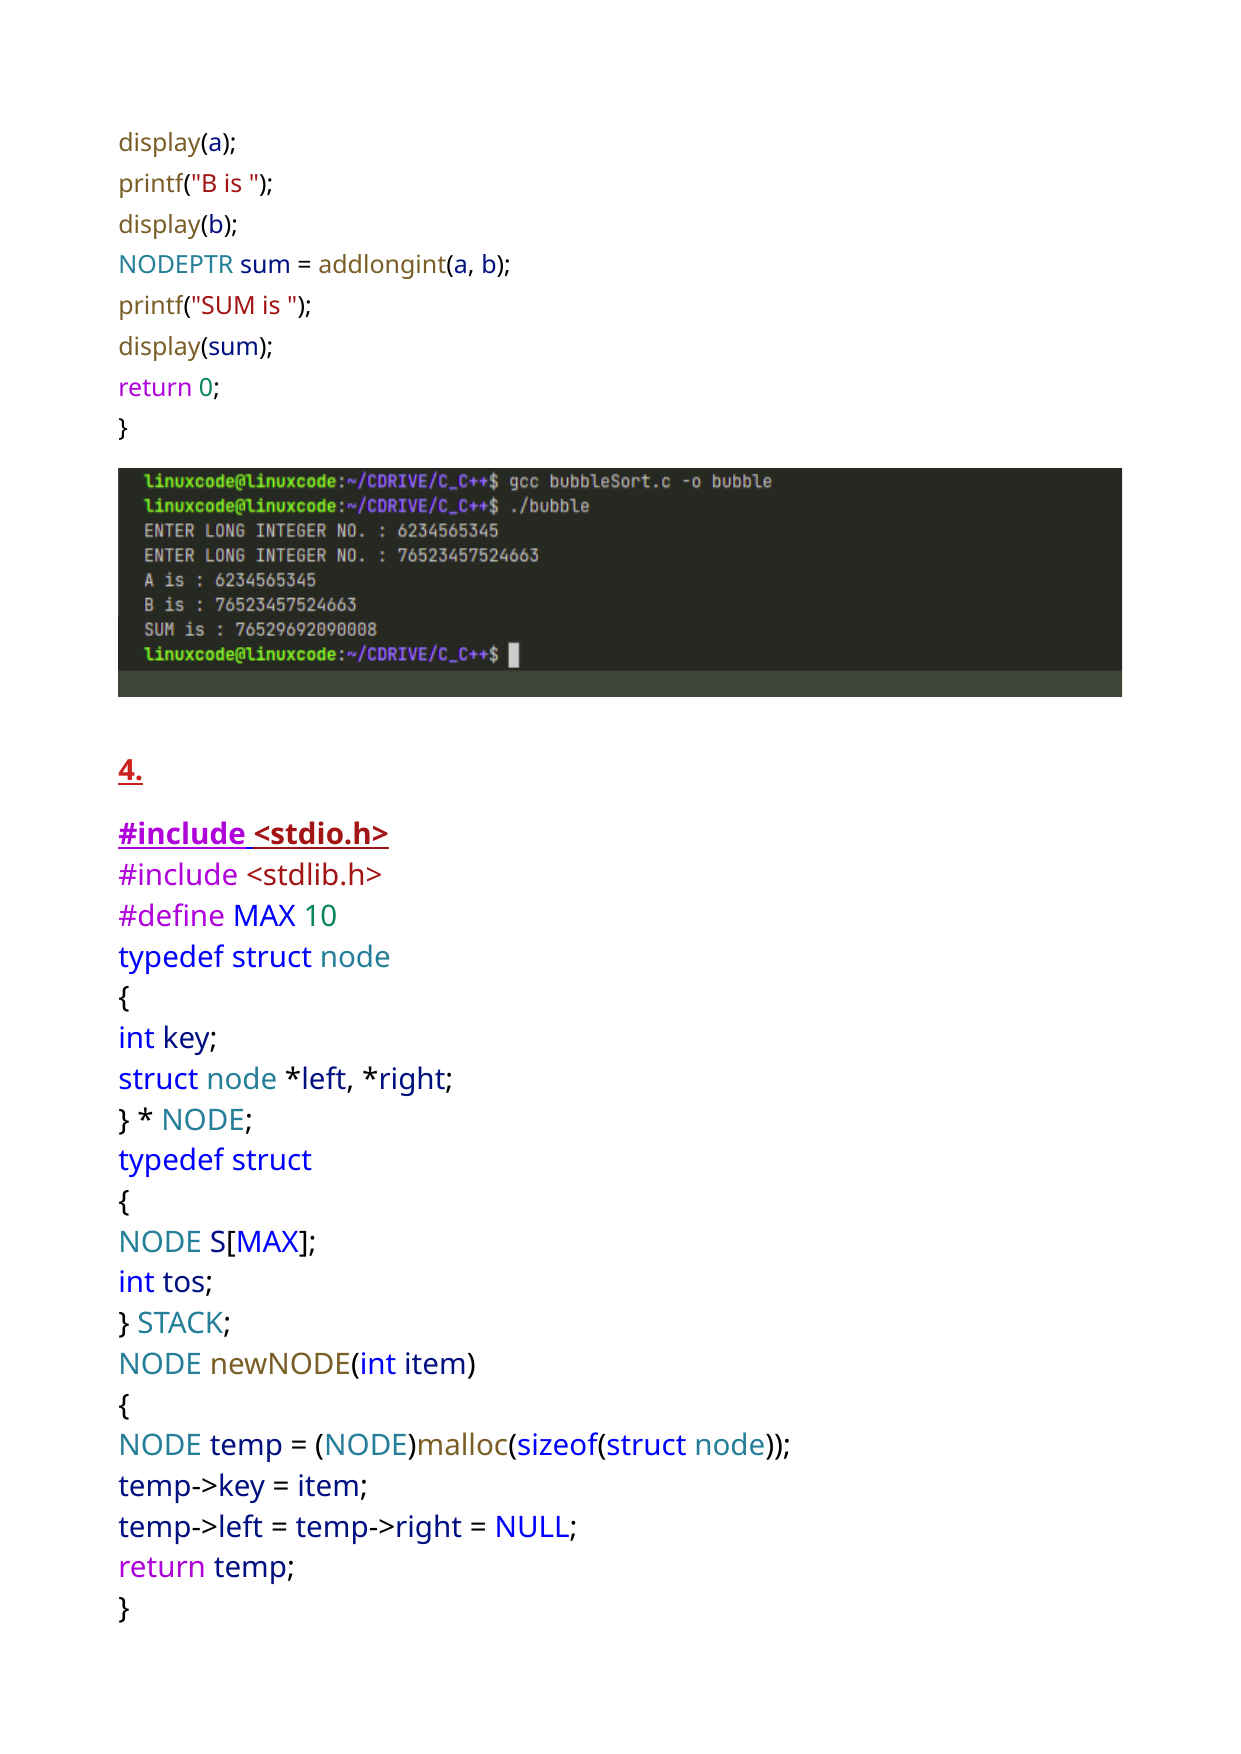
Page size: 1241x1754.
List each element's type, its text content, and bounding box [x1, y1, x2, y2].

text #define MAX 10 [118, 894, 1122, 935]
text { [118, 1383, 1122, 1424]
text 4. [118, 749, 1122, 789]
text #include <stdlib.h> [118, 853, 1122, 894]
picture [118, 468, 1123, 697]
text { [118, 1179, 1122, 1220]
text } STACK; [118, 1301, 1122, 1342]
text display(a); [118, 118, 1122, 159]
text temp->key = item; [118, 1464, 1122, 1505]
text int key; [118, 1016, 1122, 1057]
text printf("SUM is "); [118, 281, 1122, 322]
text } [118, 1587, 1122, 1627]
text display(sum); [118, 322, 1122, 362]
text int tos; [118, 1261, 1122, 1301]
text { [118, 976, 1122, 1016]
text } * NODE; [118, 1098, 1122, 1138]
text struct node *left, *right; [118, 1057, 1122, 1098]
text NODE newNODE(int item) [118, 1342, 1122, 1383]
text printf("B is "); [118, 159, 1122, 199]
text return temp; [118, 1546, 1122, 1587]
text } [118, 403, 1122, 444]
text NODE temp = (NODE)malloc(sizeof(struct node)); [118, 1424, 1122, 1464]
text return 0; [118, 362, 1122, 403]
text NODE S[MAX]; [118, 1220, 1122, 1261]
text display(b); [118, 199, 1122, 240]
text #include <stdio.h> [118, 813, 1122, 853]
text typedef struct node [118, 935, 1122, 976]
text typedef struct [118, 1138, 1122, 1179]
text NODEPTR sum = addlongint(a, b); [118, 240, 1122, 281]
text temp->left = temp->right = NULL; [118, 1505, 1122, 1546]
